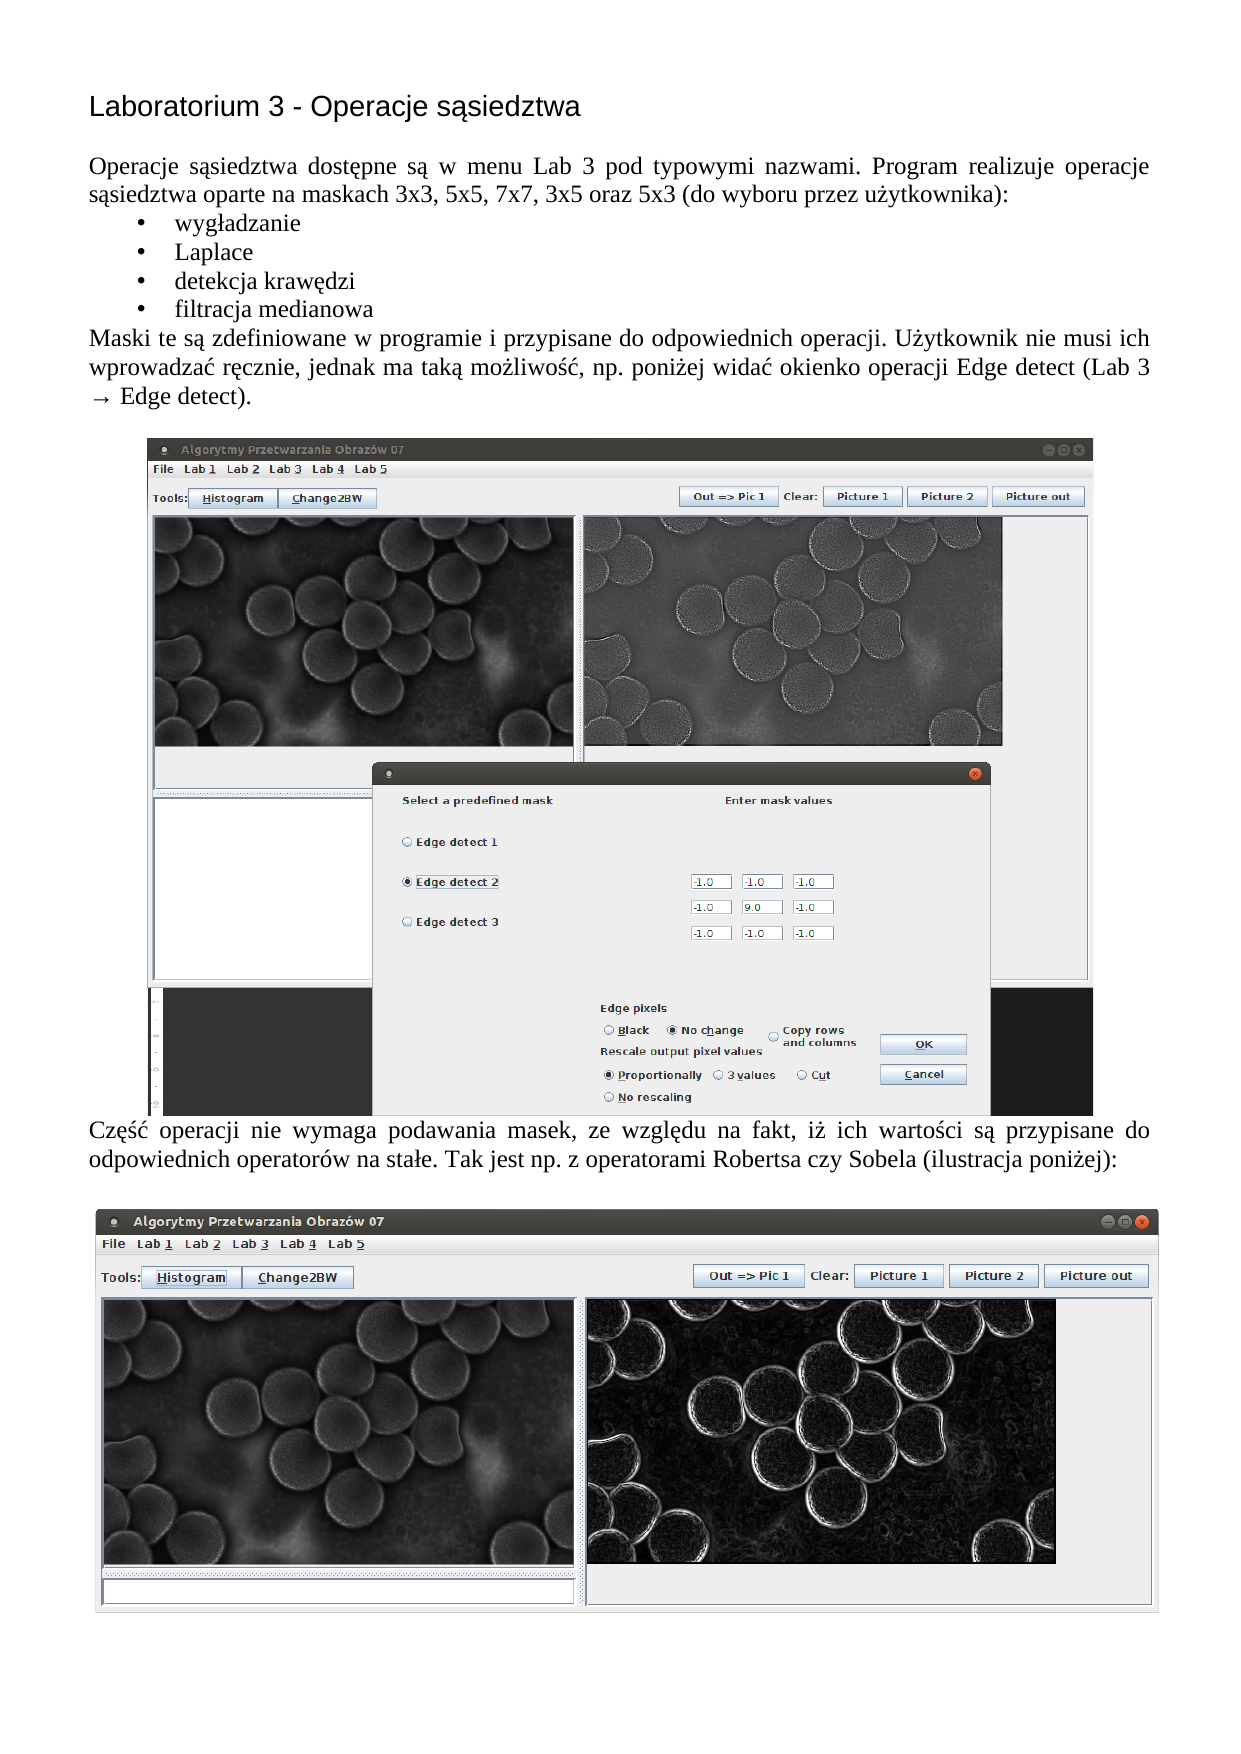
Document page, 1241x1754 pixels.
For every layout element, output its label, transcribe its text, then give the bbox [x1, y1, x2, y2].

picture [95, 1209, 1159, 1613]
list detekcja krawędzi [137, 266, 1152, 294]
subtitle Laboratorium 3 - Operacje sąsiedztwa [88, 88, 1152, 122]
text Maski te są zdefiniowane w programie i przypisane do odpowiednich operacji. Użytkownik nie musi ich wprowadzać ręcznie, jednak ma taką możliwość, np. poniżej widać okienko operacji Edge detect (Lab 3 → Edge detect). [88, 323, 1152, 409]
list wygładzanie [137, 208, 1152, 237]
list filtracja medianowa [137, 294, 1152, 323]
picture [147, 438, 1094, 1116]
list Laplace [137, 237, 1152, 266]
text Część operacji nie wymaga podawania masek, ze względu na fakt, iż ich wartości są przypisane do odpowiednich operatorów na stałe. Tak jest np. z operatorami Robertsa czy Sobela (ilustracja poniżej): [88, 467, 1152, 1173]
text Operacje sąsiedztwa dostępne są w menu Lab 3 pod typowymi nazwami. Program realizuje operacje sąsiedztwa oparte na maskach 3x3, 5x5, 7x7, 3x5 oraz 5x3 (do wyboru przez użytkownika): [88, 151, 1152, 208]
